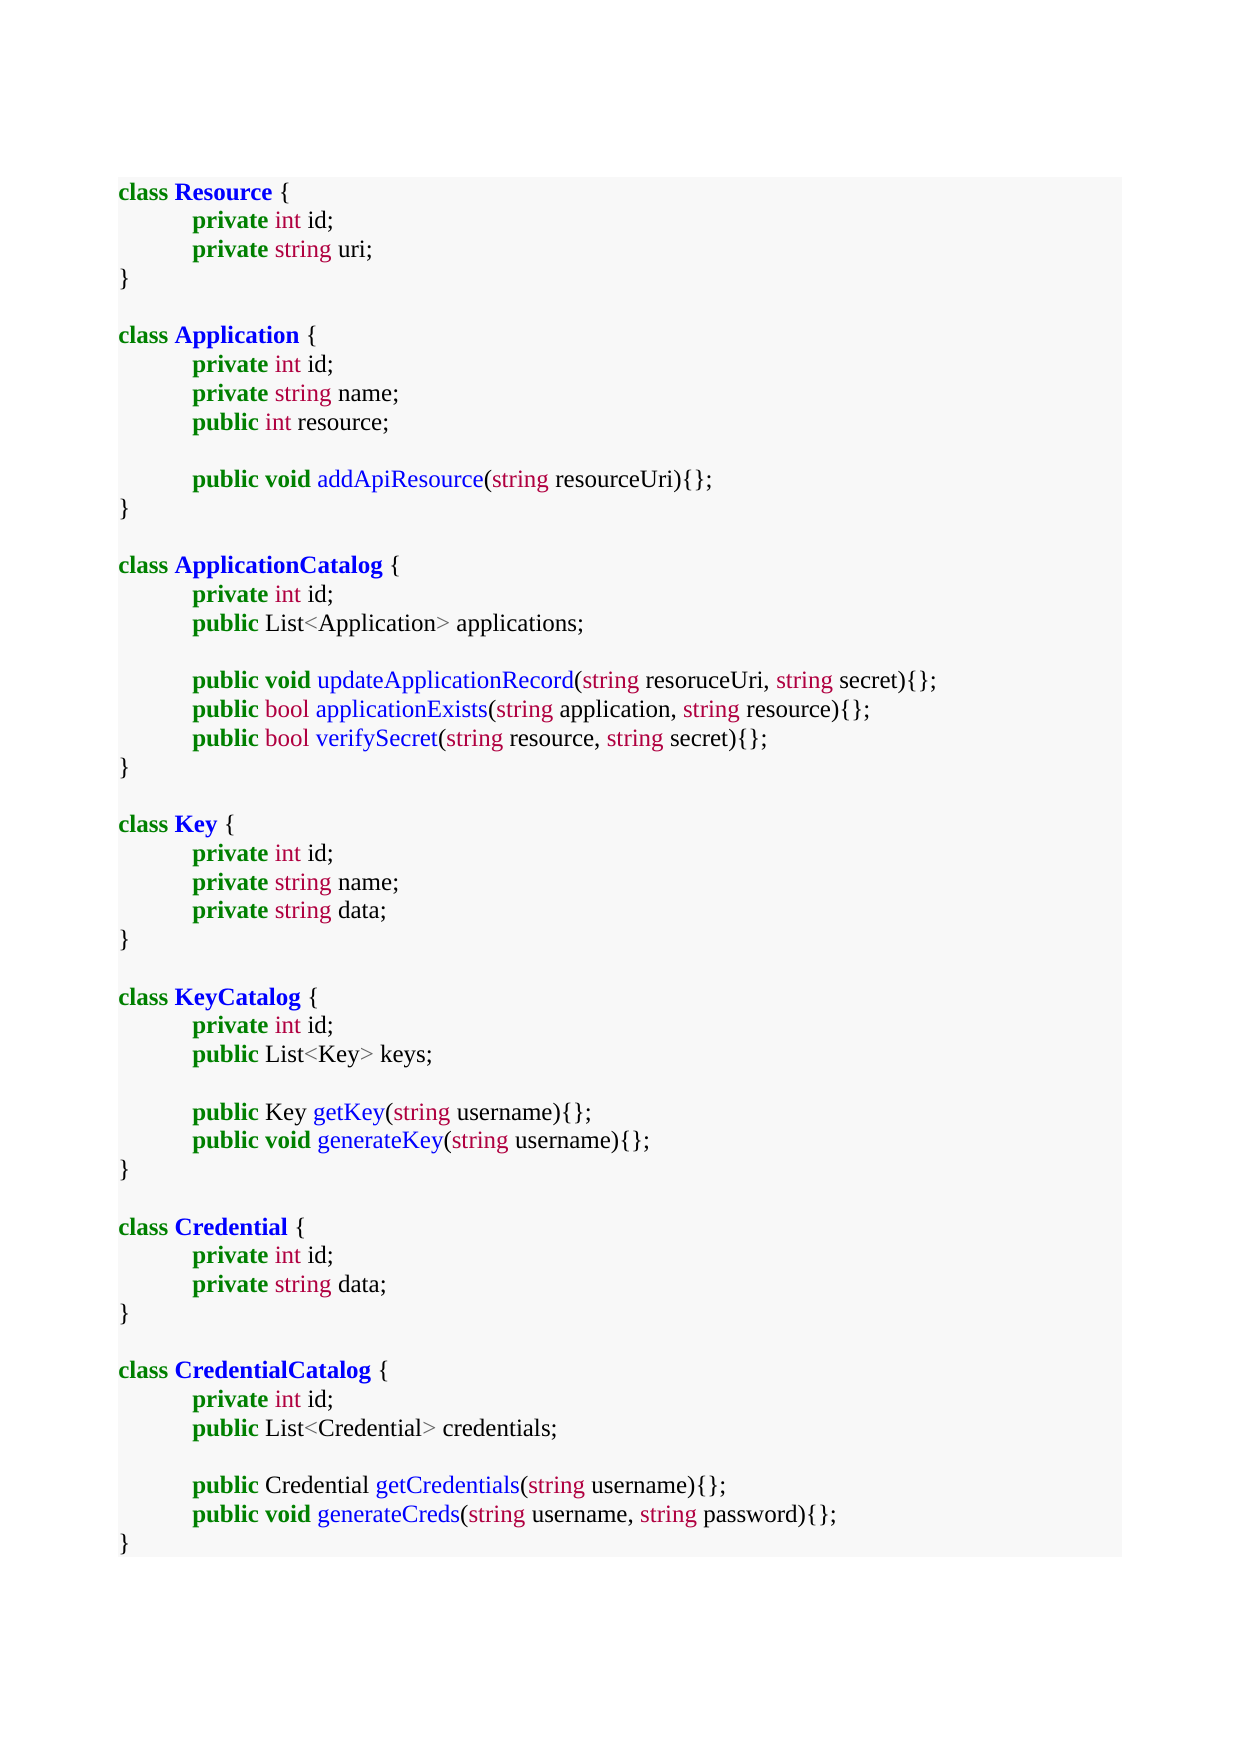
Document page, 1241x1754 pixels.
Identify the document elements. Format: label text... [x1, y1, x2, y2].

text public void generateKey(string username){}; [118, 1126, 1122, 1154]
text private int id; [118, 349, 1122, 378]
text private int id; [118, 838, 1122, 867]
text class CredentialCatalog { [118, 1356, 1122, 1384]
text private int id; [118, 1241, 1122, 1269]
text } [118, 1528, 1122, 1557]
text public bool verifySecret(string resource, string secret){}; [118, 723, 1122, 752]
text private int id; [118, 579, 1122, 608]
text public List<Credential> credentials; [118, 1413, 1122, 1442]
text public Key getKey(string username){}; [118, 1097, 1122, 1126]
text public void updateApplicationRecord(string resoruceUri, string secret){}; [118, 666, 1122, 694]
text public List<Application> applications; [118, 608, 1122, 637]
text } [118, 924, 1122, 953]
text class Resource { [118, 177, 1122, 206]
text class Key { [118, 809, 1122, 838]
text private int id; [118, 1384, 1122, 1413]
text } [118, 752, 1122, 781]
text } [118, 263, 1122, 292]
text private int id; [118, 206, 1122, 234]
text public bool applicationExists(string application, string resource){}; [118, 694, 1122, 723]
text private string data; [118, 1269, 1122, 1298]
text private string uri; [118, 234, 1122, 263]
text } [118, 1298, 1122, 1327]
text class Application { [118, 321, 1122, 349]
text private string data; [118, 896, 1122, 924]
text } [118, 493, 1122, 522]
text private string name; [118, 378, 1122, 407]
text private string name; [118, 867, 1122, 896]
text private int id; [118, 1011, 1122, 1039]
text public Credential getCredentials(string username){}; [118, 1471, 1122, 1499]
text public void generateCreds(string username, string password){}; [118, 1499, 1122, 1528]
text class Credential { [118, 1212, 1122, 1241]
text } [118, 1154, 1122, 1183]
text class ApplicationCatalog { [118, 551, 1122, 579]
text public int resource; [118, 407, 1122, 436]
text public void addApiResource(string resourceUri){}; [118, 464, 1122, 493]
text class KeyCatalog { [118, 982, 1122, 1011]
text public List<Key> keys; [118, 1039, 1122, 1068]
